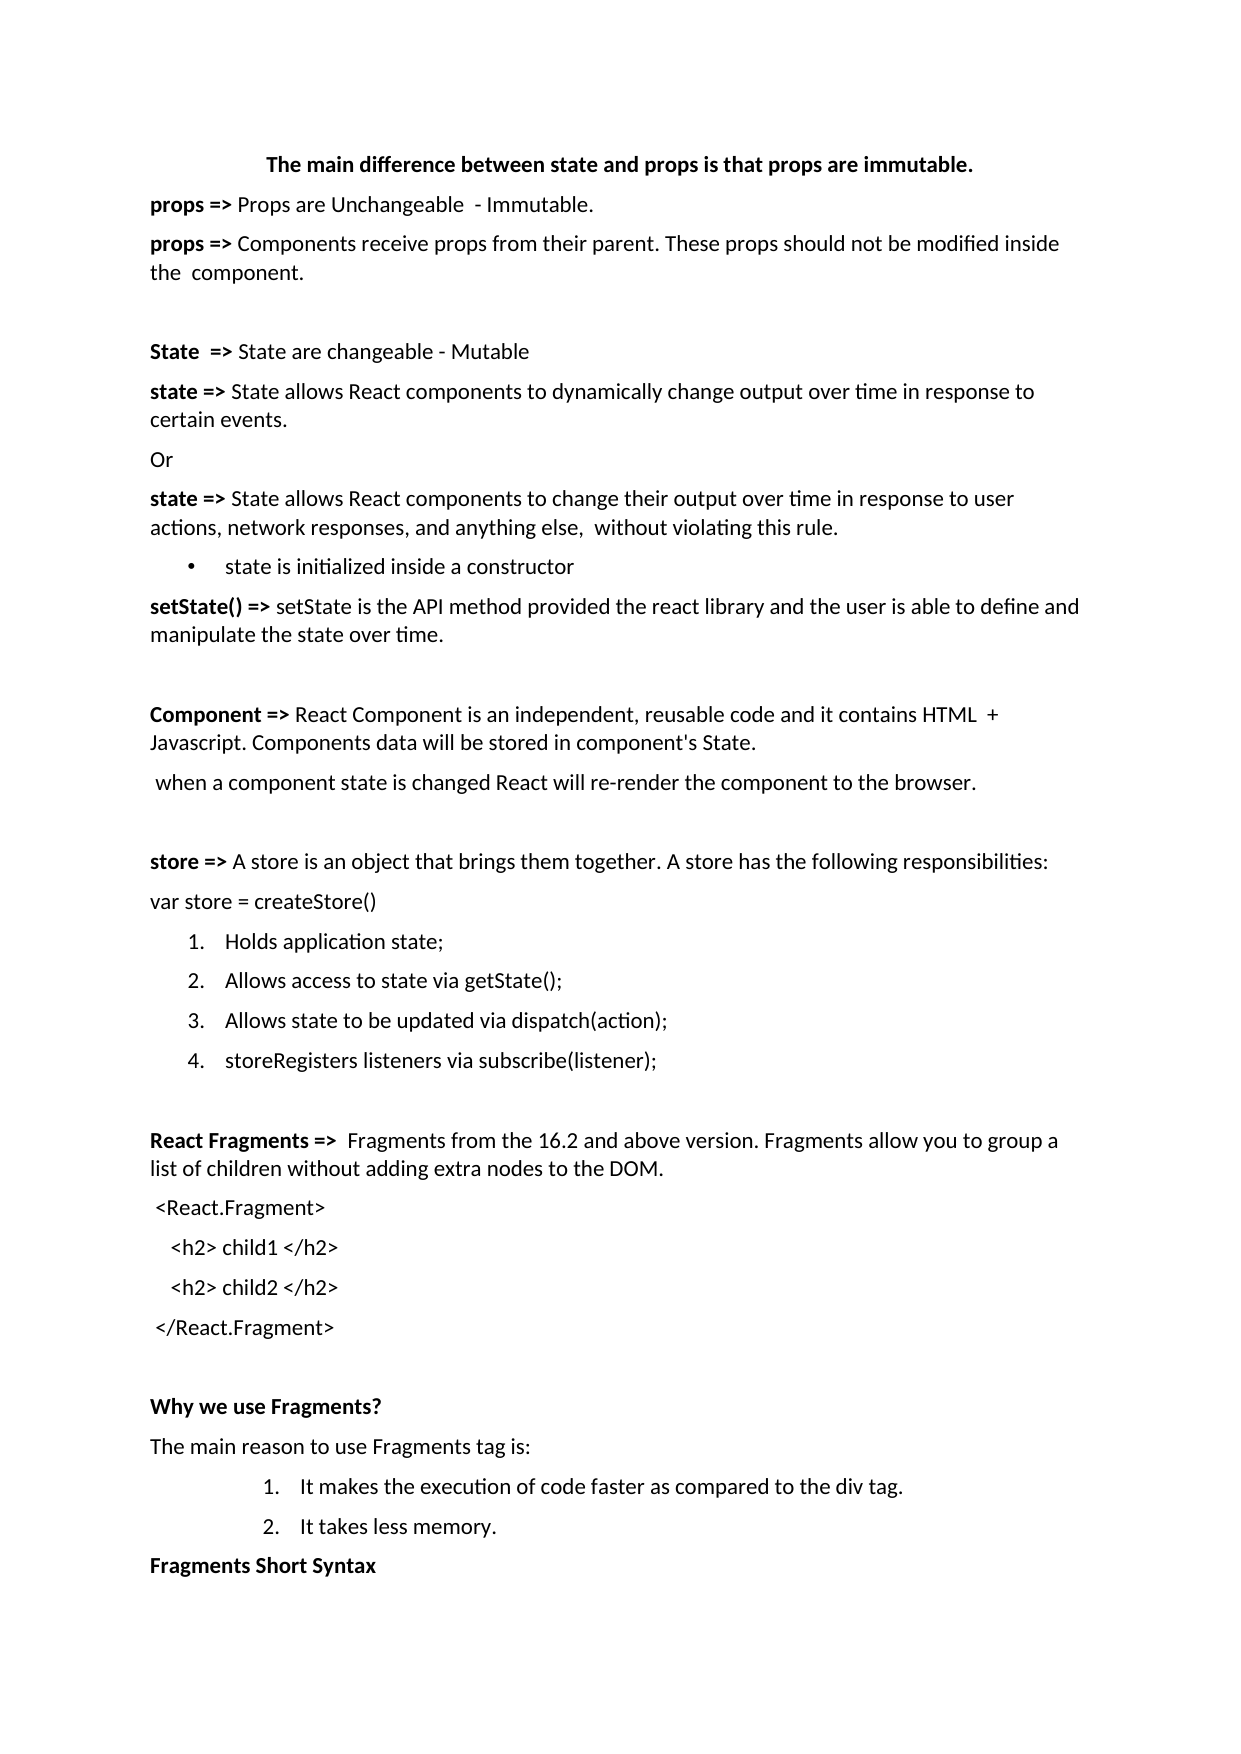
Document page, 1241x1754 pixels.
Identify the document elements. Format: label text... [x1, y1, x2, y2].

text Component => React Component is an independent, reusable code and it contains HTML + Javascript. Components data will be stored in component's State. [150, 700, 1090, 756]
list storeRegisters listeners via subscribe(listener); [187, 1046, 1090, 1074]
text Fragments Short Syntax [150, 1552, 1090, 1580]
text State => State are changeable - Mutable [150, 337, 1090, 365]
list Allows access to state via getState(); [187, 967, 1090, 994]
text Or [150, 445, 1090, 473]
text state => State allows React components to dynamically change output over time in response to certain events. [150, 377, 1090, 433]
text <React.Fragment> [150, 1193, 1090, 1222]
list It takes less memory. [262, 1512, 1090, 1540]
text store => A store is an object that brings them together. A store has the following responsibilities: [150, 847, 1090, 875]
list Allows state to be updated via dispatch(action); [187, 1006, 1090, 1034]
text <h2> child2 </h2> [150, 1273, 1090, 1301]
text Why we use Fragments? [150, 1392, 1090, 1421]
text var store = createStore() [150, 887, 1090, 915]
text props => Components receive props from their parent. These props should not be modified inside the component. [150, 229, 1090, 286]
list Holds application state; [187, 927, 1090, 955]
list state is initialized inside a constructor [187, 552, 1090, 580]
list It makes the execution of code faster as compared to the div tag. [262, 1472, 1090, 1500]
text </React.Fragment> [150, 1313, 1090, 1341]
text props => Props are Unchangeable - Immutable. [150, 190, 1090, 218]
text <h2> child1 </h2> [150, 1233, 1090, 1261]
text when a component state is changed React will re-render the component to the browser. [150, 768, 1090, 796]
text The main reason to use Fragments tag is: [150, 1432, 1090, 1460]
text The main difference between state and props is that props are immutable. [150, 150, 1090, 178]
text setState() => setState is the API method provided the react library and the user is able to define and manipulate the state over time. [150, 592, 1090, 648]
text state => State allows React components to change their output over time in response to user actions, network responses, and anything else, without violating this rule. [150, 484, 1090, 541]
text React Fragments => Fragments from the 16.2 and above version. Fragments allow you to group a list of children without adding extra nodes to the DOM. [150, 1126, 1090, 1182]
